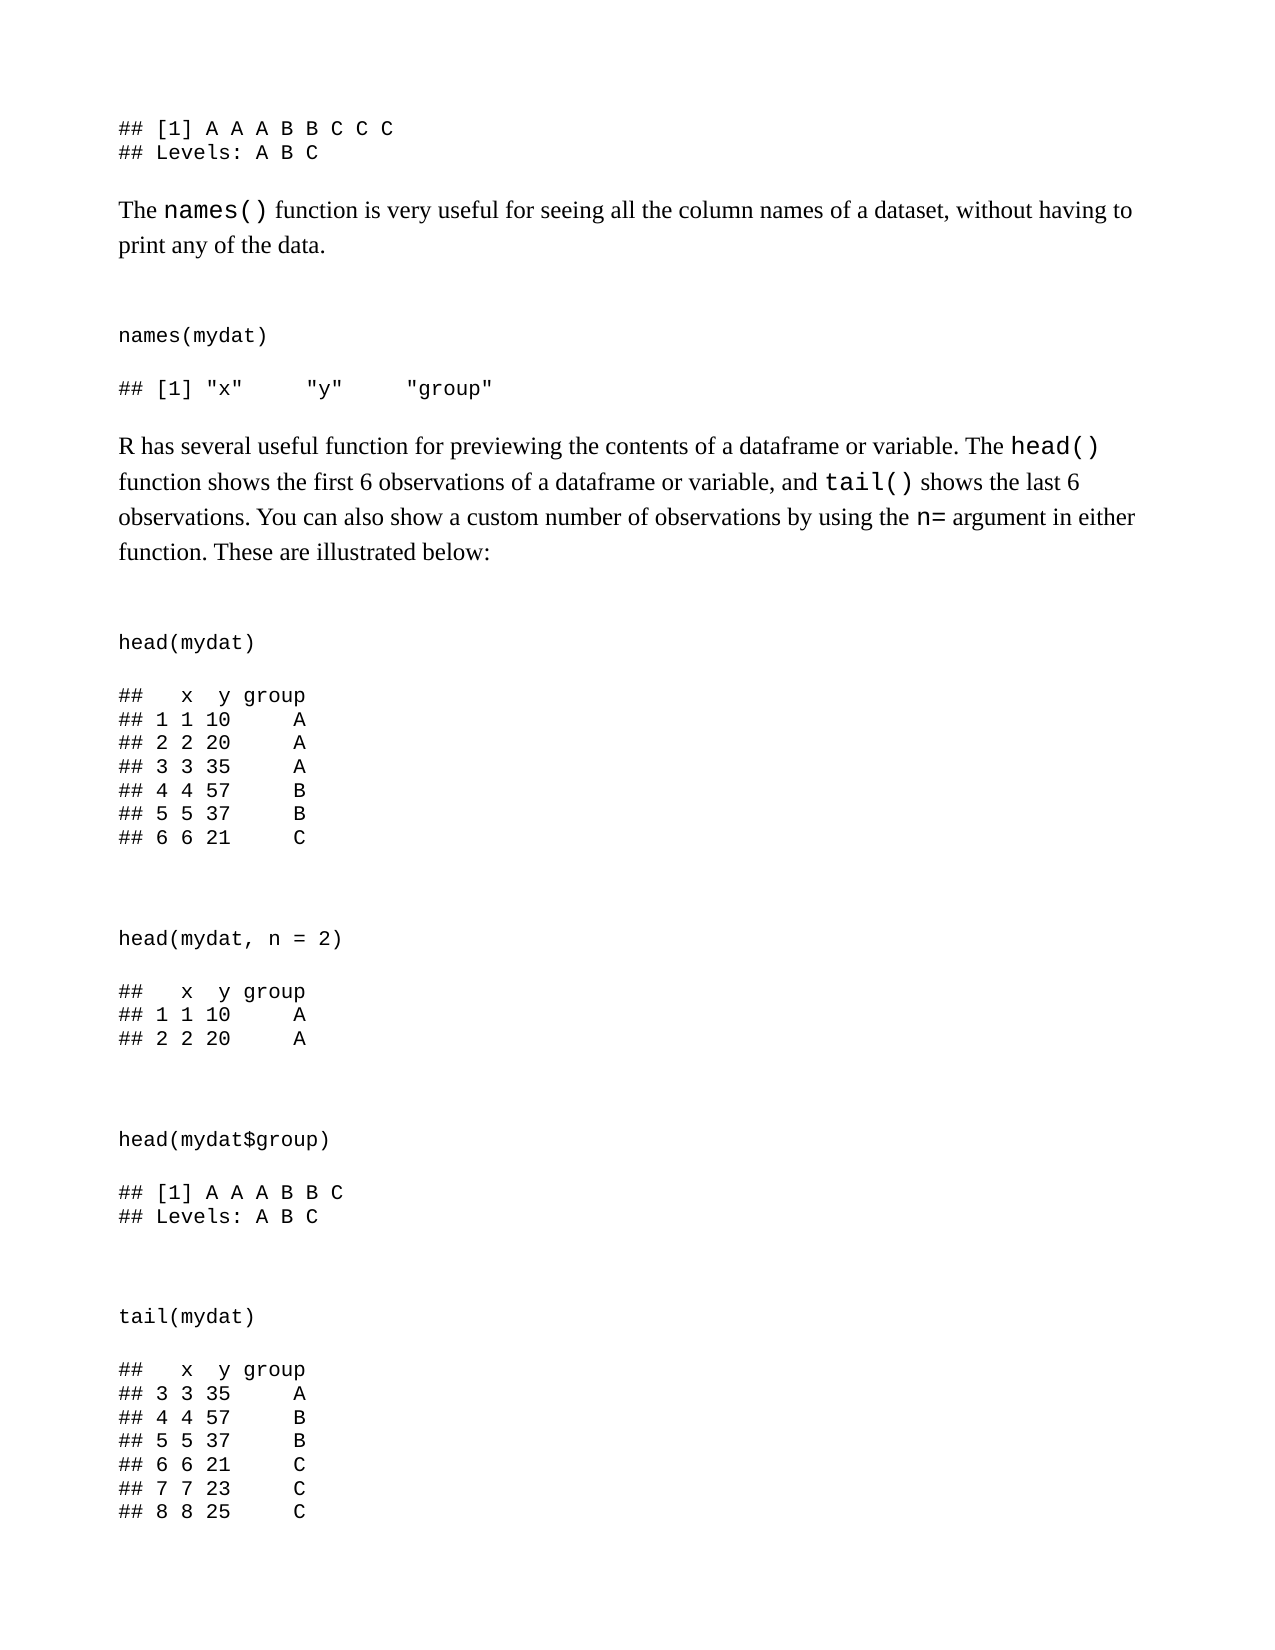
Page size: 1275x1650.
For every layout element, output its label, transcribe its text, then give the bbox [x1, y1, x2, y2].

text ## 1 1 10 A [118, 709, 1157, 732]
text ## x y group [118, 1359, 1157, 1383]
text ## 6 6 21 C [118, 827, 1157, 851]
text ## 3 3 35 A [118, 756, 1157, 780]
text head(mydat$group) [118, 1129, 1157, 1152]
text ## x y group [118, 685, 1157, 709]
text ## 4 4 57 B [118, 780, 1157, 803]
text ## 7 7 23 C [118, 1478, 1157, 1501]
text ## 3 3 35 A [118, 1383, 1157, 1407]
text ## 4 4 57 B [118, 1407, 1157, 1430]
text ## 2 2 20 A [118, 732, 1157, 756]
text ## 8 8 25 C [118, 1501, 1157, 1525]
text ## [1] A A A B B C [118, 1182, 1157, 1206]
text ## [1] "x" "y" "group" [118, 378, 1157, 402]
text ## Levels: A B C [118, 142, 1157, 165]
text tail(mydat) [118, 1306, 1157, 1330]
text ## [1] A A A B B C C C [118, 118, 1157, 142]
text head(mydat) [118, 632, 1157, 656]
text ## x y group [118, 981, 1157, 1004]
text ## 2 2 20 A [118, 1028, 1157, 1052]
text ## 6 6 21 C [118, 1454, 1157, 1478]
text R has several useful function for previewing the contents of a dataframe or variable. The head() function shows the first 6 observations of a dataframe or variable, and tail() shows the last 6 observations. You can also show a custom number of observations by using the n= argument in either function. These are illustrated below: [118, 431, 1157, 566]
text The names() function is very useful for seeing all the column names of a dataset, without having to print any of the data. [118, 195, 1157, 259]
text ## 5 5 37 B [118, 1430, 1157, 1454]
text names(mydat) [118, 325, 1157, 349]
text head(mydat, n = 2) [118, 928, 1157, 951]
text ## 5 5 37 B [118, 803, 1157, 827]
text ## 1 1 10 A [118, 1004, 1157, 1028]
text ## Levels: A B C [118, 1206, 1157, 1229]
